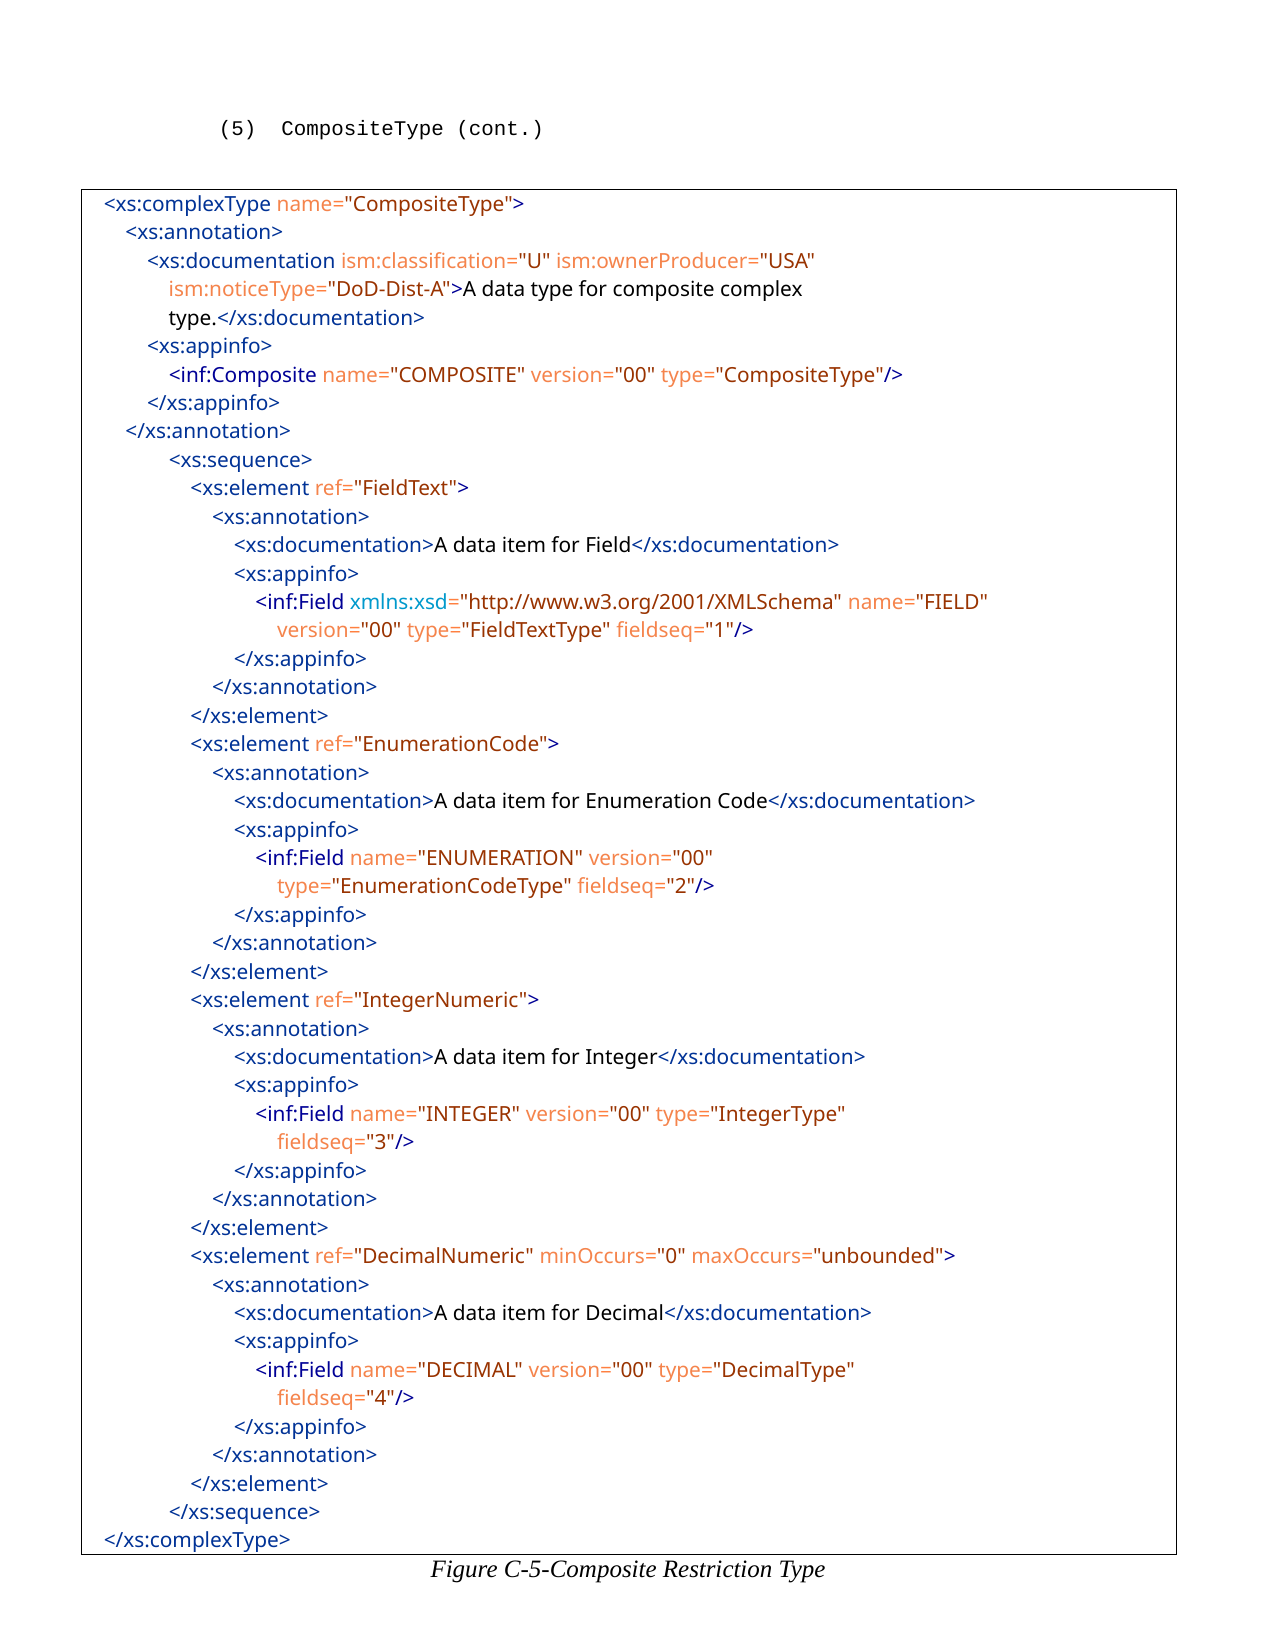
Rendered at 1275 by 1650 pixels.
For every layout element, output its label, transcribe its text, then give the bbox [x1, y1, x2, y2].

text Figure C-5-Composite Restriction Type [82, 1555, 1176, 1583]
text (5) CompositeType (cont.) [119, 118, 1156, 142]
text [82, 190, 1176, 202]
text Figure C-5-Composite Restriction Type [82, 202, 1176, 1554]
